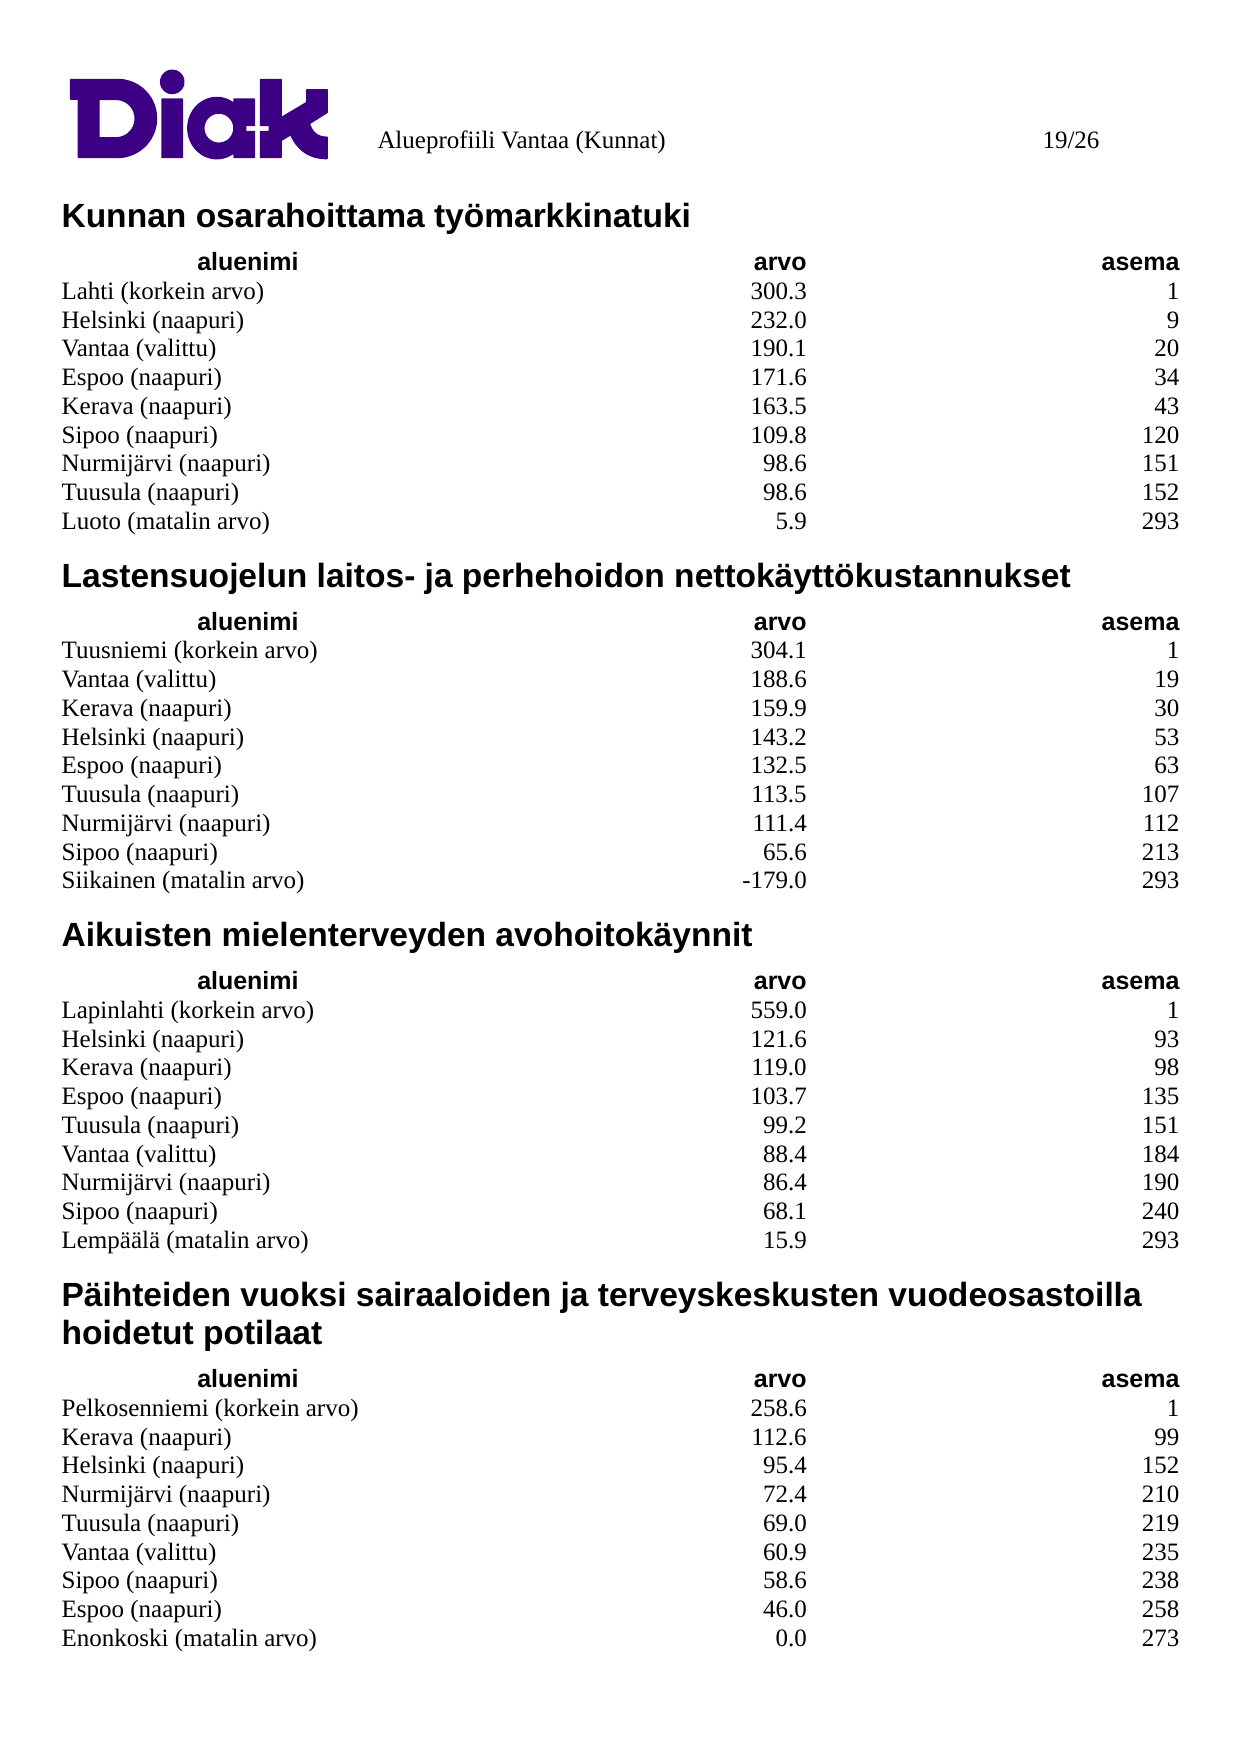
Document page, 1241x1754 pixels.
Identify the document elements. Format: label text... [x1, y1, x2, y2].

table_cell Espoo (naapuri) [61, 751, 434, 779]
subtitle Päihteiden vuoksi sairaaloiden ja terveyskeskusten vuodeosastoilla hoidetut potilaat [61, 1274, 1179, 1352]
table_cell Kerava (naapuri) [61, 391, 434, 420]
table_cell 112.6 [434, 1422, 806, 1451]
table_cell Nurmijärvi (naapuri) [61, 808, 434, 837]
table_cell 273 [806, 1623, 1179, 1652]
table_cell 152 [806, 477, 1179, 506]
table_cell Lahti (korkein arvo) [61, 276, 434, 305]
table_cell Tuusula (naapuri) [61, 477, 434, 506]
table_cell Helsinki (naapuri) [61, 1451, 434, 1479]
table_cell Tuusula (naapuri) [61, 1508, 434, 1537]
table_cell 53 [806, 722, 1179, 751]
table_cell Tuusniemi (korkein arvo) [61, 636, 434, 664]
table_cell 232.0 [434, 305, 806, 333]
table_cell 188.6 [434, 664, 806, 693]
table_cell 93 [806, 1024, 1179, 1052]
table_cell 151 [806, 1110, 1179, 1139]
table_cell Pelkosenniemi (korkein arvo) [61, 1393, 434, 1422]
table_cell 219 [806, 1508, 1179, 1537]
table_cell Tuusula (naapuri) [61, 779, 434, 808]
table_cell 238 [806, 1566, 1179, 1594]
table_cell 20 [806, 334, 1179, 362]
table_cell 171.6 [434, 362, 806, 391]
table_cell 213 [806, 837, 1179, 866]
table_cell Kerava (naapuri) [61, 1422, 434, 1451]
table_cell 107 [806, 779, 1179, 808]
table_header asema [806, 607, 1179, 636]
table_cell 152 [806, 1451, 1179, 1479]
table_cell 5.9 [434, 506, 806, 535]
table_cell 69.0 [434, 1508, 806, 1537]
table_cell Lempäälä (matalin arvo) [61, 1225, 434, 1254]
table_cell 304.1 [434, 636, 806, 664]
table_header asema [806, 966, 1179, 995]
table_cell 9 [806, 305, 1179, 333]
table_header arvo [434, 1364, 806, 1393]
table_cell 163.5 [434, 391, 806, 420]
table_cell Sipoo (naapuri) [61, 1566, 434, 1594]
table_cell 258 [806, 1594, 1179, 1623]
table_cell 1 [806, 1393, 1179, 1422]
table_cell 1 [806, 636, 1179, 664]
table_cell 30 [806, 693, 1179, 722]
table_cell Helsinki (naapuri) [61, 722, 434, 751]
table_cell Nurmijärvi (naapuri) [61, 449, 434, 477]
table_cell Helsinki (naapuri) [61, 1024, 434, 1052]
table_cell Lapinlahti (korkein arvo) [61, 995, 434, 1024]
table_cell 293 [806, 506, 1179, 535]
table_cell Enonkoski (matalin arvo) [61, 1623, 434, 1652]
table_cell 132.5 [434, 751, 806, 779]
table_cell 235 [806, 1537, 1179, 1566]
table_cell 190 [806, 1168, 1179, 1196]
table_header arvo [434, 607, 806, 636]
table_cell 68.1 [434, 1196, 806, 1225]
table_cell 258.6 [434, 1393, 806, 1422]
table_cell 300.3 [434, 276, 806, 305]
table_cell Sipoo (naapuri) [61, 1196, 434, 1225]
table_cell Helsinki (naapuri) [61, 305, 434, 333]
table_cell 151 [806, 449, 1179, 477]
table_cell 143.2 [434, 722, 806, 751]
table_cell Vantaa (valittu) [61, 1139, 434, 1167]
table_cell 109.8 [434, 420, 806, 448]
table_cell Vantaa (valittu) [61, 664, 434, 693]
table_cell Kerava (naapuri) [61, 693, 434, 722]
table_cell 98 [806, 1053, 1179, 1081]
table_cell Nurmijärvi (naapuri) [61, 1479, 434, 1508]
table_cell Sipoo (naapuri) [61, 837, 434, 866]
table_cell 65.6 [434, 837, 806, 866]
table_cell 1 [806, 995, 1179, 1024]
subtitle Aikuisten mielenterveyden avohoitokäynnit [61, 915, 1179, 954]
table_cell 99.2 [434, 1110, 806, 1139]
table_cell 1 [806, 276, 1179, 305]
table_cell Espoo (naapuri) [61, 362, 434, 391]
table_cell 103.7 [434, 1081, 806, 1110]
table_cell 293 [806, 1225, 1179, 1254]
table_cell 210 [806, 1479, 1179, 1508]
table_cell 86.4 [434, 1168, 806, 1196]
table_header aluenimi [61, 607, 434, 636]
table_cell 60.9 [434, 1537, 806, 1566]
table_cell Espoo (naapuri) [61, 1081, 434, 1110]
table_cell 159.9 [434, 693, 806, 722]
table_cell Tuusula (naapuri) [61, 1110, 434, 1139]
table_cell 63 [806, 751, 1179, 779]
table_cell 43 [806, 391, 1179, 420]
table_cell 559.0 [434, 995, 806, 1024]
table_cell 34 [806, 362, 1179, 391]
table_cell Vantaa (valittu) [61, 1537, 434, 1566]
table_header aluenimi [61, 247, 434, 276]
table_cell Kerava (naapuri) [61, 1053, 434, 1081]
table_cell 135 [806, 1081, 1179, 1110]
table_cell 19 [806, 664, 1179, 693]
table_cell 121.6 [434, 1024, 806, 1052]
table_header aluenimi [61, 1364, 434, 1393]
table_cell 46.0 [434, 1594, 806, 1623]
table_cell 99 [806, 1422, 1179, 1451]
table_header asema [806, 247, 1179, 276]
table_cell 113.5 [434, 779, 806, 808]
table_header arvo [434, 966, 806, 995]
table_cell Vantaa (valittu) [61, 334, 434, 362]
table_cell Luoto (matalin arvo) [61, 506, 434, 535]
table_cell 184 [806, 1139, 1179, 1167]
table_cell Siikainen (matalin arvo) [61, 866, 434, 894]
table_cell 58.6 [434, 1566, 806, 1594]
table_header aluenimi [61, 966, 434, 995]
table_cell -179.0 [434, 866, 806, 894]
table_cell 190.1 [434, 334, 806, 362]
table_cell 293 [806, 866, 1179, 894]
table_cell 240 [806, 1196, 1179, 1225]
table_cell 112 [806, 808, 1179, 837]
table_header arvo [434, 247, 806, 276]
table_cell 88.4 [434, 1139, 806, 1167]
table_cell 95.4 [434, 1451, 806, 1479]
table_cell Sipoo (naapuri) [61, 420, 434, 448]
subtitle Kunnan osarahoittama työmarkkinatuki [61, 196, 1179, 235]
subtitle Lastensuojelun laitos- ja perhehoidon nettokäyttökustannukset [61, 556, 1179, 594]
table_cell Nurmijärvi (naapuri) [61, 1168, 434, 1196]
table_cell 98.6 [434, 449, 806, 477]
table_cell 72.4 [434, 1479, 806, 1508]
table_cell 15.9 [434, 1225, 806, 1254]
table_cell 98.6 [434, 477, 806, 506]
table_cell Espoo (naapuri) [61, 1594, 434, 1623]
table_cell 120 [806, 420, 1179, 448]
table_cell 119.0 [434, 1053, 806, 1081]
table_cell 111.4 [434, 808, 806, 837]
table_header asema [806, 1364, 1179, 1393]
table_cell 0.0 [434, 1623, 806, 1652]
